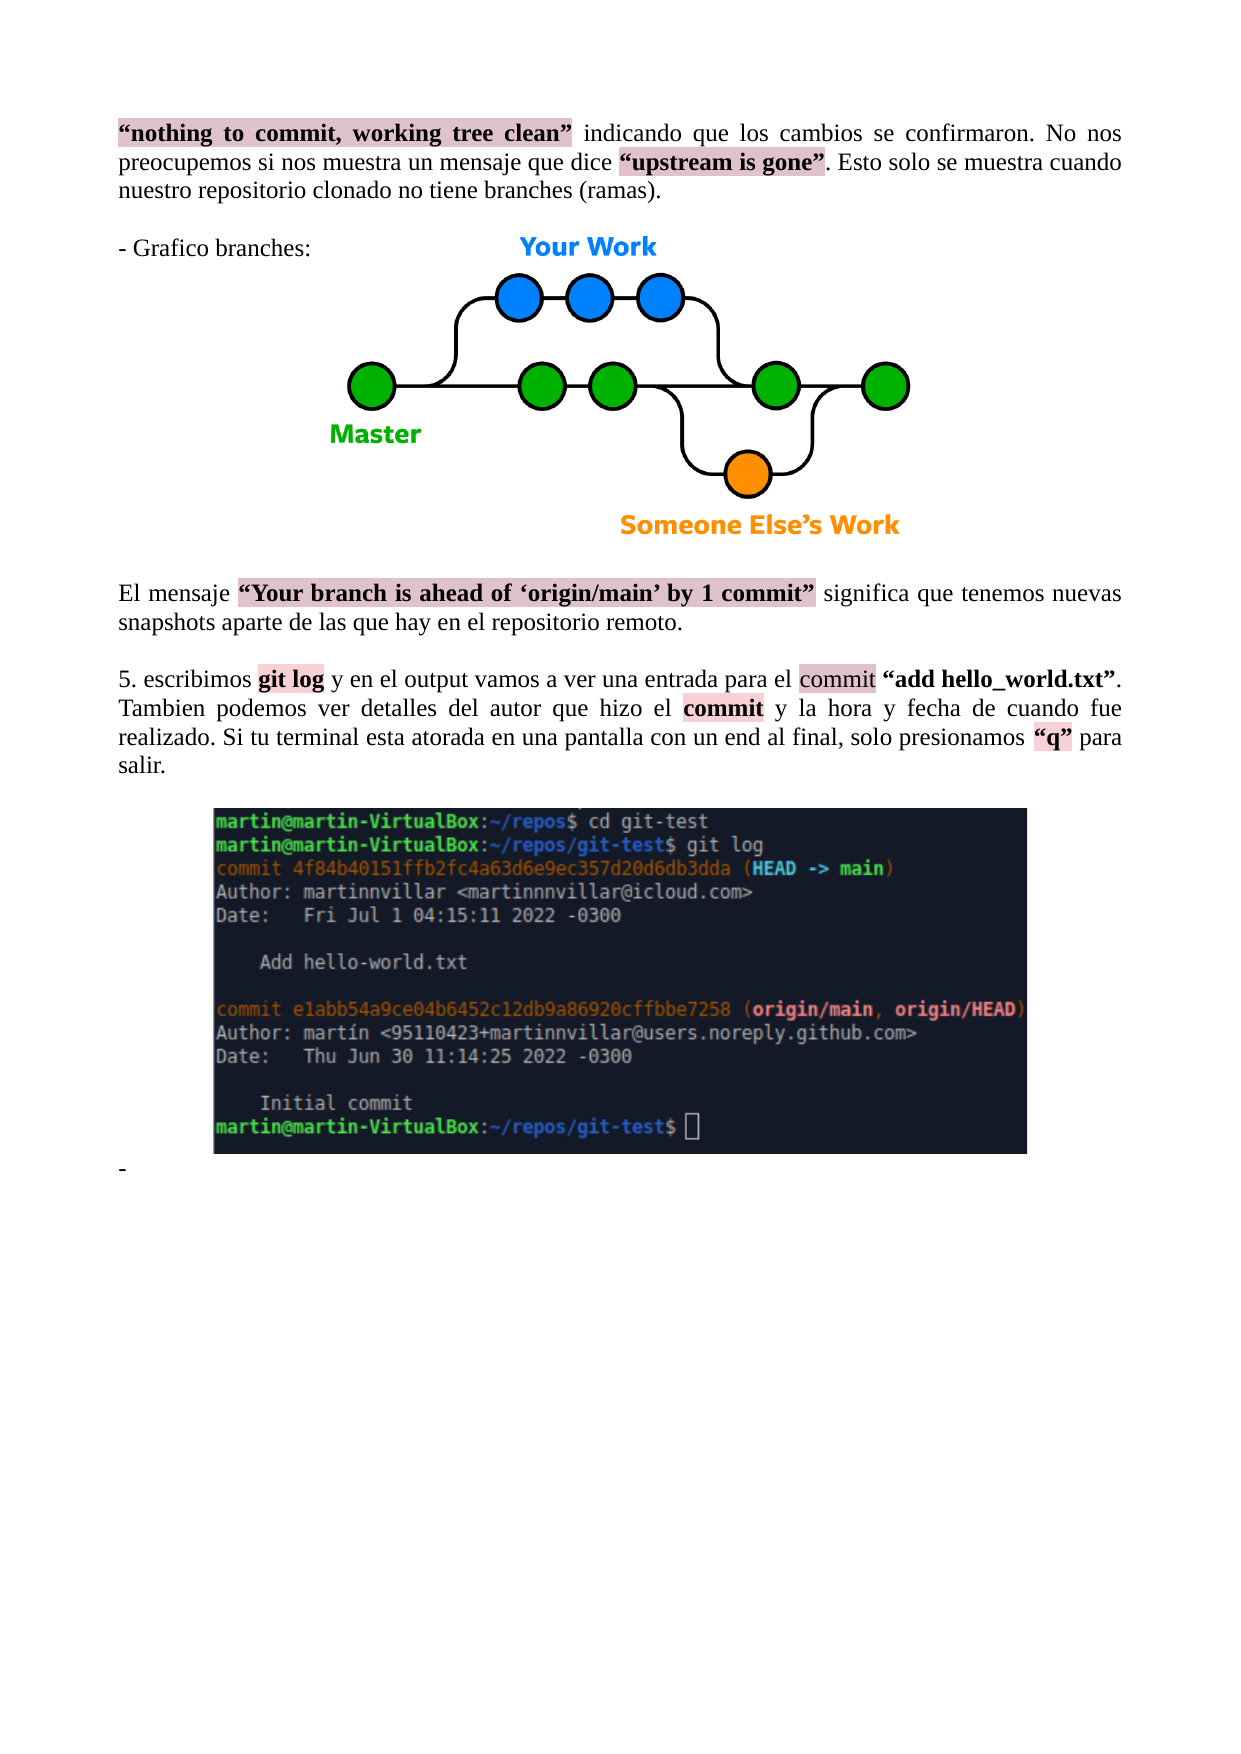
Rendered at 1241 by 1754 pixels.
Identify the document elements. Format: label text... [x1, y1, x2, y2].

picture [213, 808, 1028, 1154]
text - Grafico branches: [118, 233, 322, 262]
text - [118, 808, 1122, 1182]
text [918, 233, 1122, 262]
picture [322, 233, 918, 538]
text “nothing to commit, working tree clean” indicando que los cambios se confirmaron. No nos preocupemos si nos muestra un mensaje que dice “upstream is gone”. Esto solo se muestra cuando nuestro repositorio clonado no tiene branches (ramas). [118, 118, 1122, 204]
text El mensaje “Your branch is ahead of ‘origin/main’ by 1 commit” significa que tenemos nuevas snapshots aparte de las que hay en el repositorio remoto. [118, 578, 1122, 636]
text 5. escribimos git log y en el output vamos a ver una entrada para el commit “add hello_world.txt”. Tambien podemos ver detalles del autor que hizo el commit y la hora y fecha de cuando fue realizado. Si tu terminal esta atorada en una pantalla con un end al final, solo presionamos “q” para salir. [118, 664, 1122, 779]
